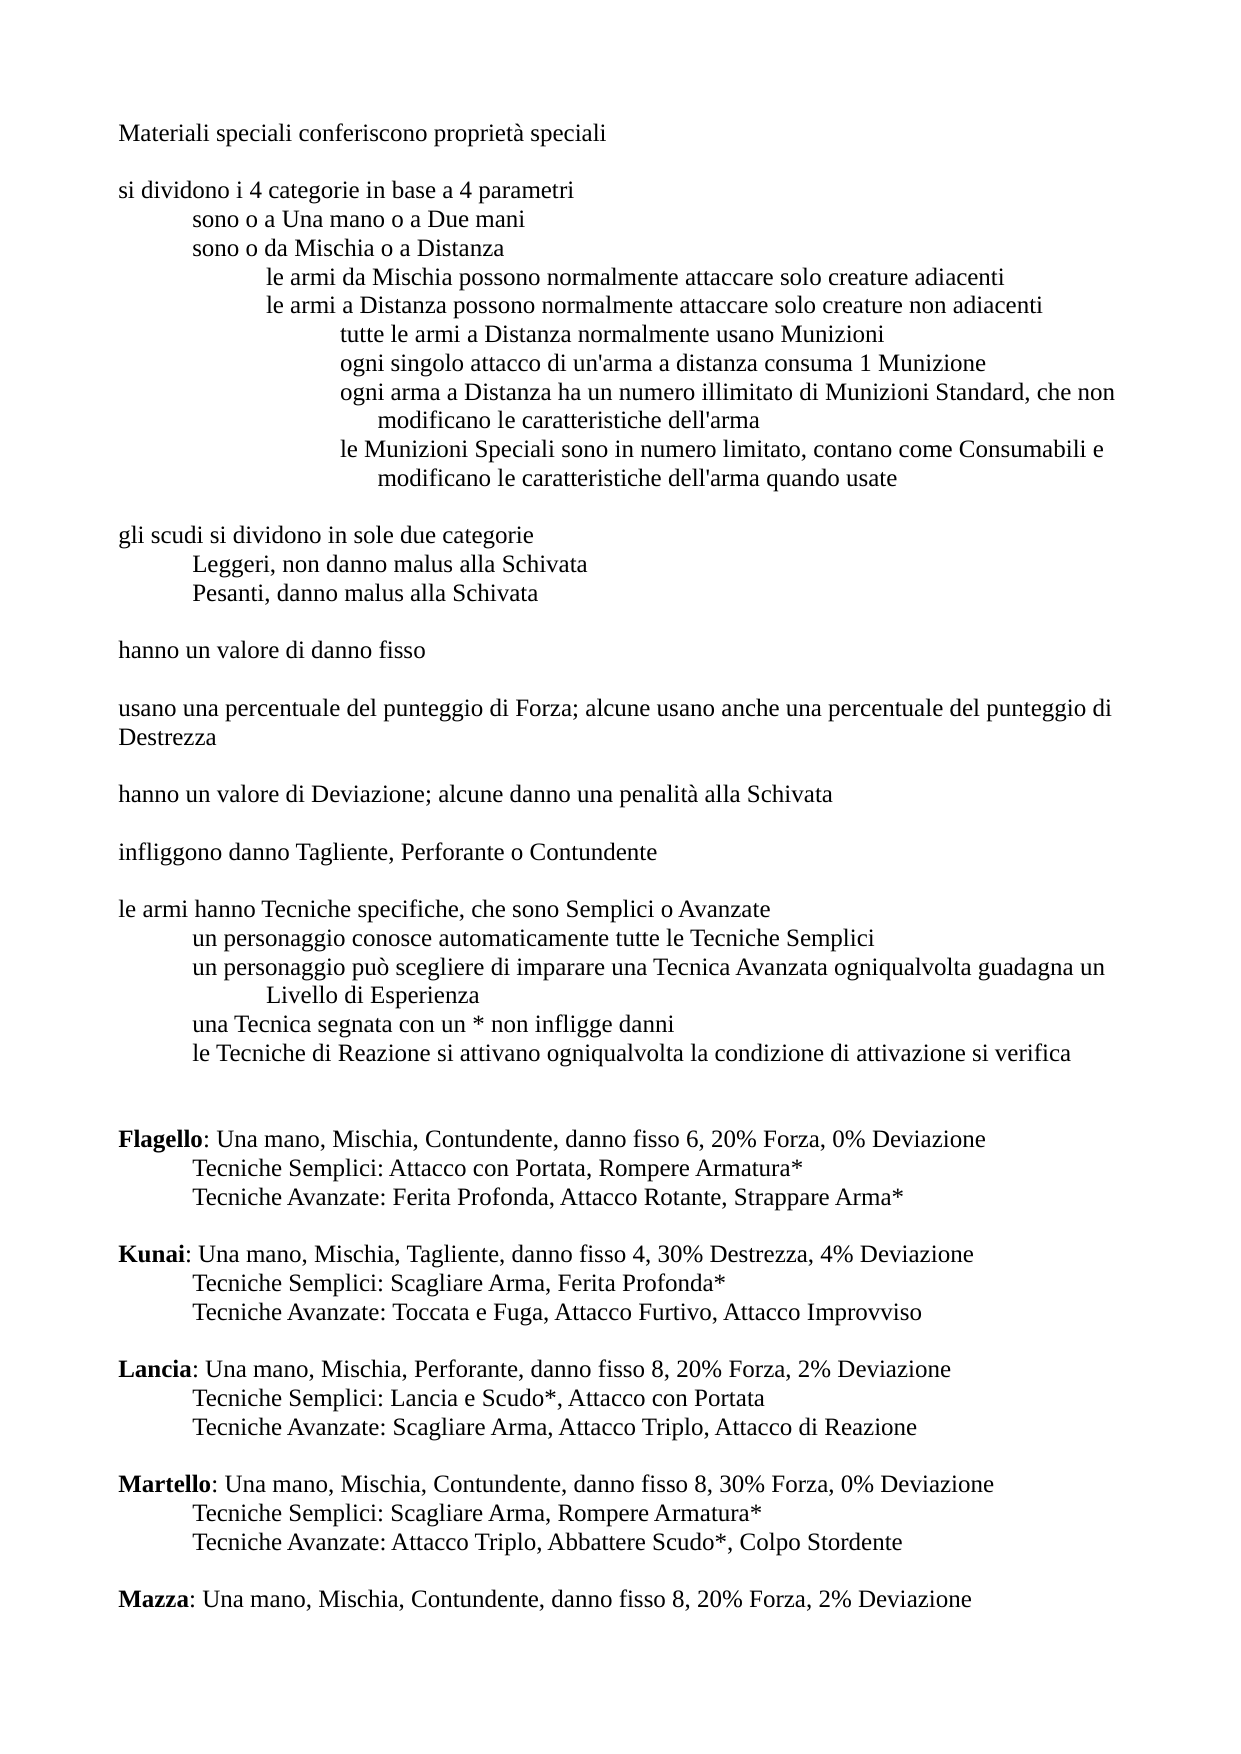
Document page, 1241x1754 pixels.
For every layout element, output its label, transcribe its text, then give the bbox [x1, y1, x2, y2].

text Tecniche Semplici: Attacco con Portata, Rompere Armatura* [118, 1153, 1122, 1182]
text infliggono danno Tagliente, Perforante o Contundente [118, 837, 1122, 866]
text Materiali speciali conferiscono proprietà speciali [118, 118, 1122, 147]
text Pesanti, danno malus alla Schivata [118, 578, 1122, 607]
text Flagello: Una mano, Mischia, Contundente, danno fisso 6, 20% Forza, 0% Deviazione [118, 1124, 1122, 1153]
text le Tecniche di Reazione si attivano ogniqualvolta la condizione di attivazione si verifica [118, 1038, 1122, 1067]
text sono o da Mischia o a Distanza [118, 233, 1122, 262]
text Leggeri, non danno malus alla Schivata [118, 549, 1122, 578]
text Mazza: Una mano, Mischia, Contundente, danno fisso 8, 20% Forza, 2% Deviazione [118, 1584, 1122, 1613]
text Tecniche Avanzate: Toccata e Fuga, Attacco Furtivo, Attacco Improvviso [118, 1297, 1122, 1326]
text gli scudi si dividono in sole due categorie [118, 521, 1122, 549]
text Tecniche Semplici: Scagliare Arma, Ferita Profonda* [118, 1268, 1122, 1297]
text Martello: Una mano, Mischia, Contundente, danno fisso 8, 30% Forza, 0% Deviazione [118, 1469, 1122, 1498]
text le Munizioni Speciali sono in numero limitato, contano come Consumabili e modificano le caratteristiche dell'arma quando usate [118, 434, 1122, 492]
text Tecniche Avanzate: Ferita Profonda, Attacco Rotante, Strappare Arma* [118, 1182, 1122, 1211]
text Tecniche Semplici: Scagliare Arma, Rompere Armatura* [118, 1498, 1122, 1527]
text tutte le armi a Distanza normalmente usano Munizioni [118, 319, 1122, 348]
text ogni arma a Distanza ha un numero illimitato di Munizioni Standard, che non modificano le caratteristiche dell'arma [118, 377, 1122, 434]
text sono o a Una mano o a Due mani [118, 204, 1122, 233]
text ogni singolo attacco di un'arma a distanza consuma 1 Munizione [118, 348, 1122, 377]
text le armi hanno Tecniche specifiche, che sono Semplici o Avanzate [118, 894, 1122, 923]
text usano una percentuale del punteggio di Forza; alcune usano anche una percentuale del punteggio di Destrezza [118, 693, 1122, 751]
text si dividono i 4 categorie in base a 4 parametri [118, 176, 1122, 204]
text Tecniche Semplici: Lancia e Scudo*, Attacco con Portata [118, 1383, 1122, 1412]
text Kunai: Una mano, Mischia, Tagliente, danno fisso 4, 30% Destrezza, 4% Deviazione [118, 1239, 1122, 1268]
text un personaggio può scegliere di imparare una Tecnica Avanzata ogniqualvolta guadagna un Livello di Esperienza [118, 952, 1122, 1009]
text le armi a Distanza possono normalmente attaccare solo creature non adiacenti [118, 291, 1122, 319]
text un personaggio conosce automaticamente tutte le Tecniche Semplici [118, 923, 1122, 952]
text una Tecnica segnata con un * non infligge danni [118, 1009, 1122, 1038]
text le armi da Mischia possono normalmente attaccare solo creature adiacenti [118, 262, 1122, 291]
text Lancia: Una mano, Mischia, Perforante, danno fisso 8, 20% Forza, 2% Deviazione [118, 1354, 1122, 1383]
text Tecniche Avanzate: Attacco Triplo, Abbattere Scudo*, Colpo Stordente [118, 1527, 1122, 1556]
text hanno un valore di danno fisso [118, 636, 1122, 664]
text hanno un valore di Deviazione; alcune danno una penalità alla Schivata [118, 779, 1122, 808]
text Tecniche Avanzate: Scagliare Arma, Attacco Triplo, Attacco di Reazione [118, 1412, 1122, 1441]
